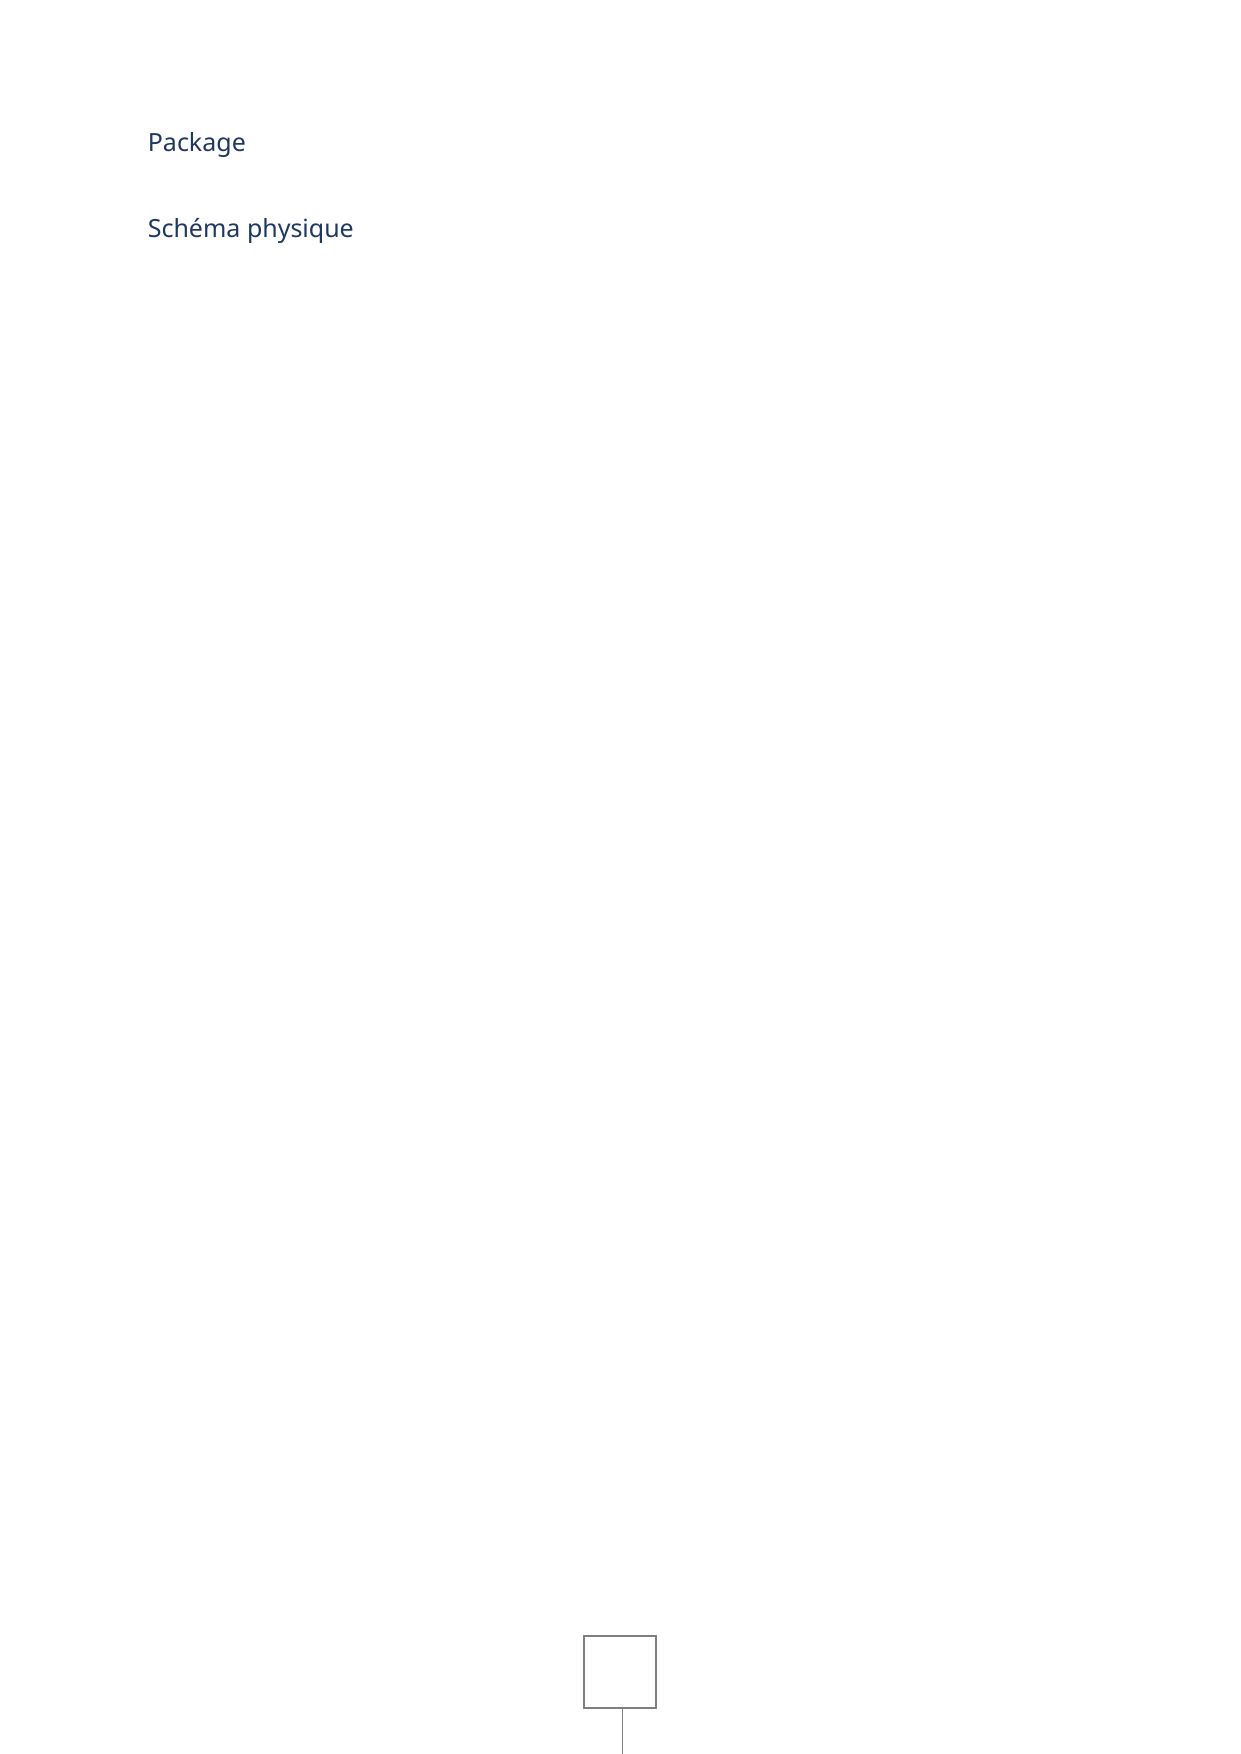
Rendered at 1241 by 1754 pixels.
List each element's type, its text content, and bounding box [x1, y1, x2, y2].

subtitle Schéma physique [148, 211, 1093, 245]
subtitle Package [148, 124, 1093, 158]
